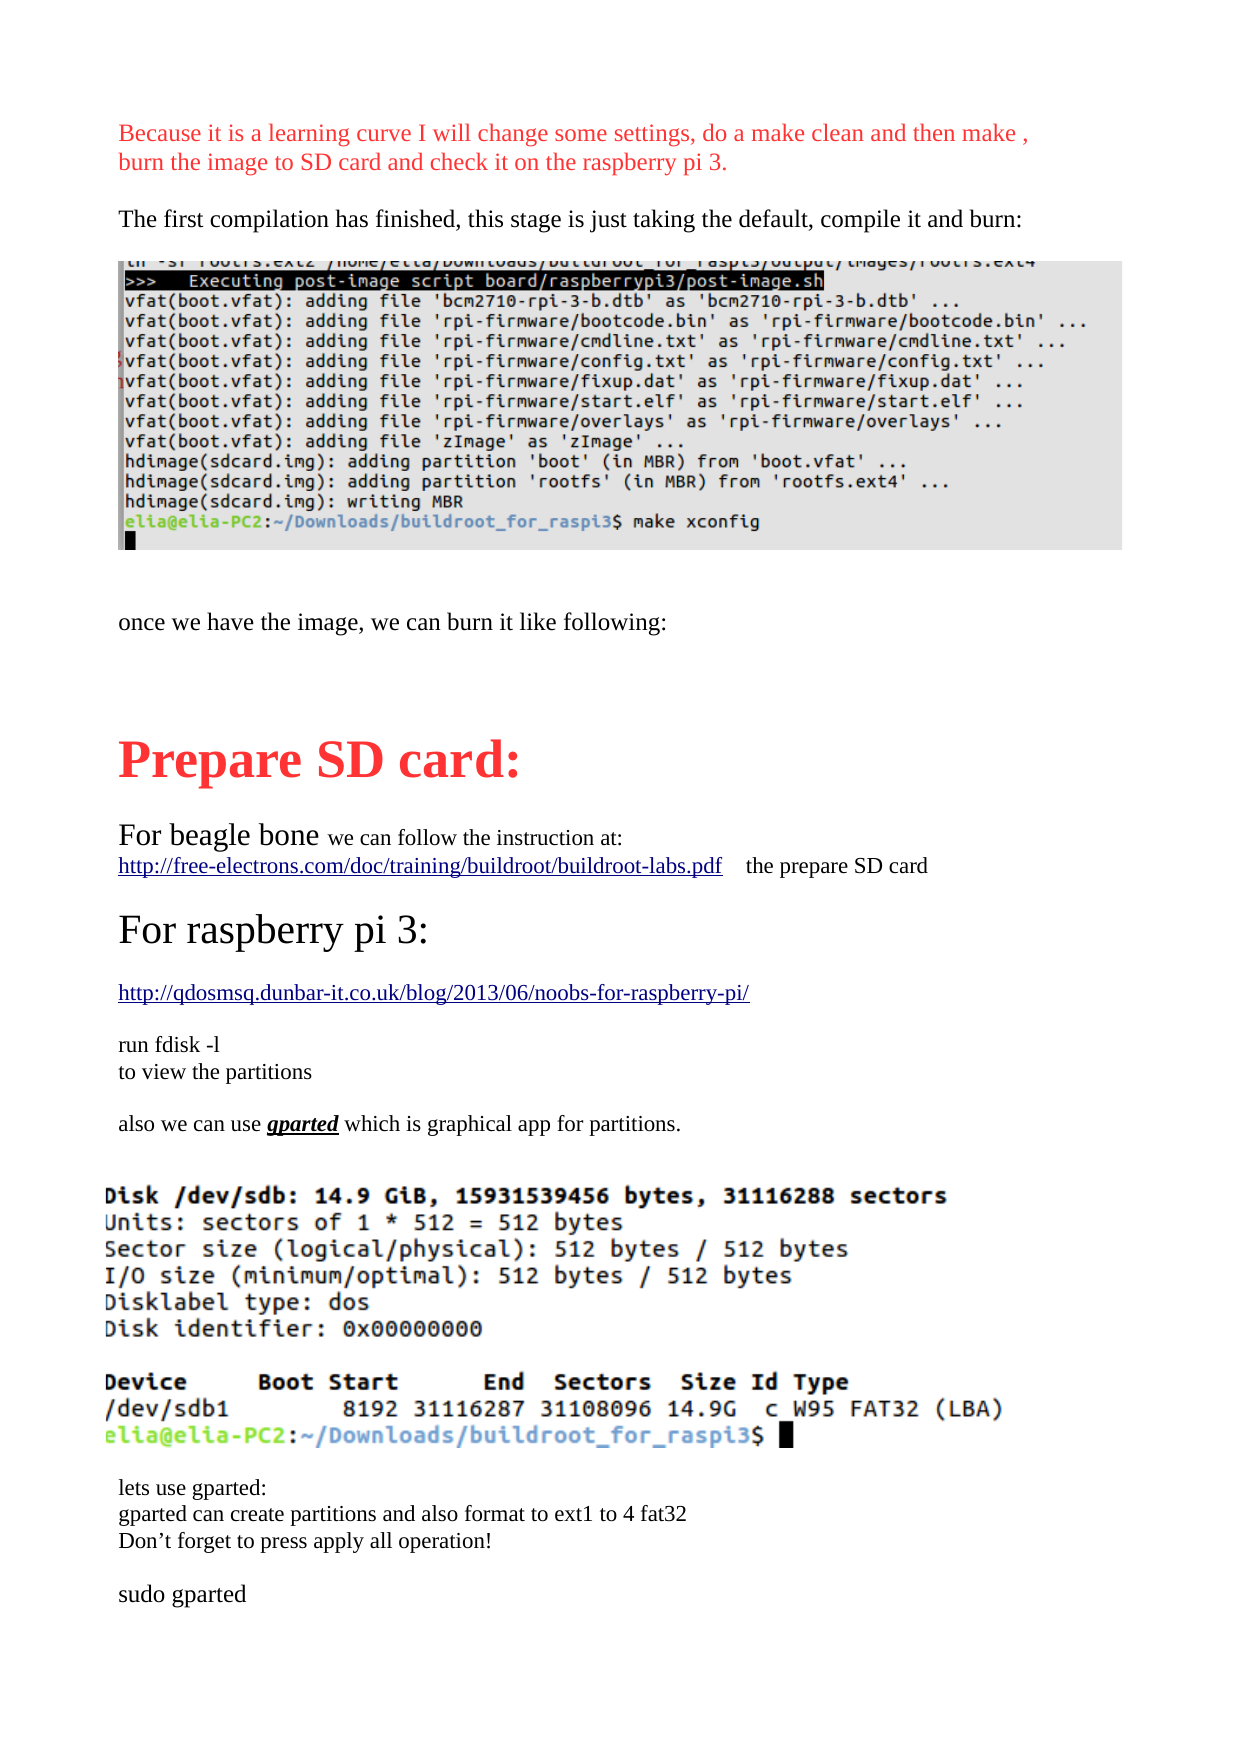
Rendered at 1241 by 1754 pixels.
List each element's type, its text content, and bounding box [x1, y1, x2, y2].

text sudo gparted [118, 1579, 1122, 1608]
text http://free-electrons.com/doc/training/buildroot/buildroot-labs.pdf the prepare SD card [118, 852, 1122, 878]
text to view the partitions [118, 1058, 1122, 1084]
text run fdisk -l [118, 1031, 1122, 1058]
picture [118, 261, 1123, 550]
text burn the image to SD card and check it on the raspberry pi 3. [118, 147, 1122, 176]
text The first compilation has finished, this stage is just taking the default, compile it and burn: [118, 204, 1122, 233]
text gparted can create partitions and also format to ext1 to 4 fat32 [118, 1501, 1122, 1527]
text For beagle bone we can follow the instruction at: [118, 816, 1122, 852]
text http://qdosmsq.dunbar-it.co.uk/blog/2013/06/noobs-for-raspberry-pi/ [118, 979, 1122, 1005]
text Because it is a learning curve I will change some settings, do a make clean and then make , [118, 118, 1122, 147]
text For raspberry pi 3: [118, 904, 1122, 952]
text once we have the image, we can burn it like following: [118, 607, 1122, 636]
text Don’t forget to press apply all operation! [118, 1527, 1122, 1553]
text also we can use gparted which is graphical app for partitions. [118, 1111, 1122, 1137]
picture [105, 1160, 1083, 1448]
text Prepare SD card: [118, 727, 1122, 789]
text lets use gparted: [118, 1474, 1122, 1501]
